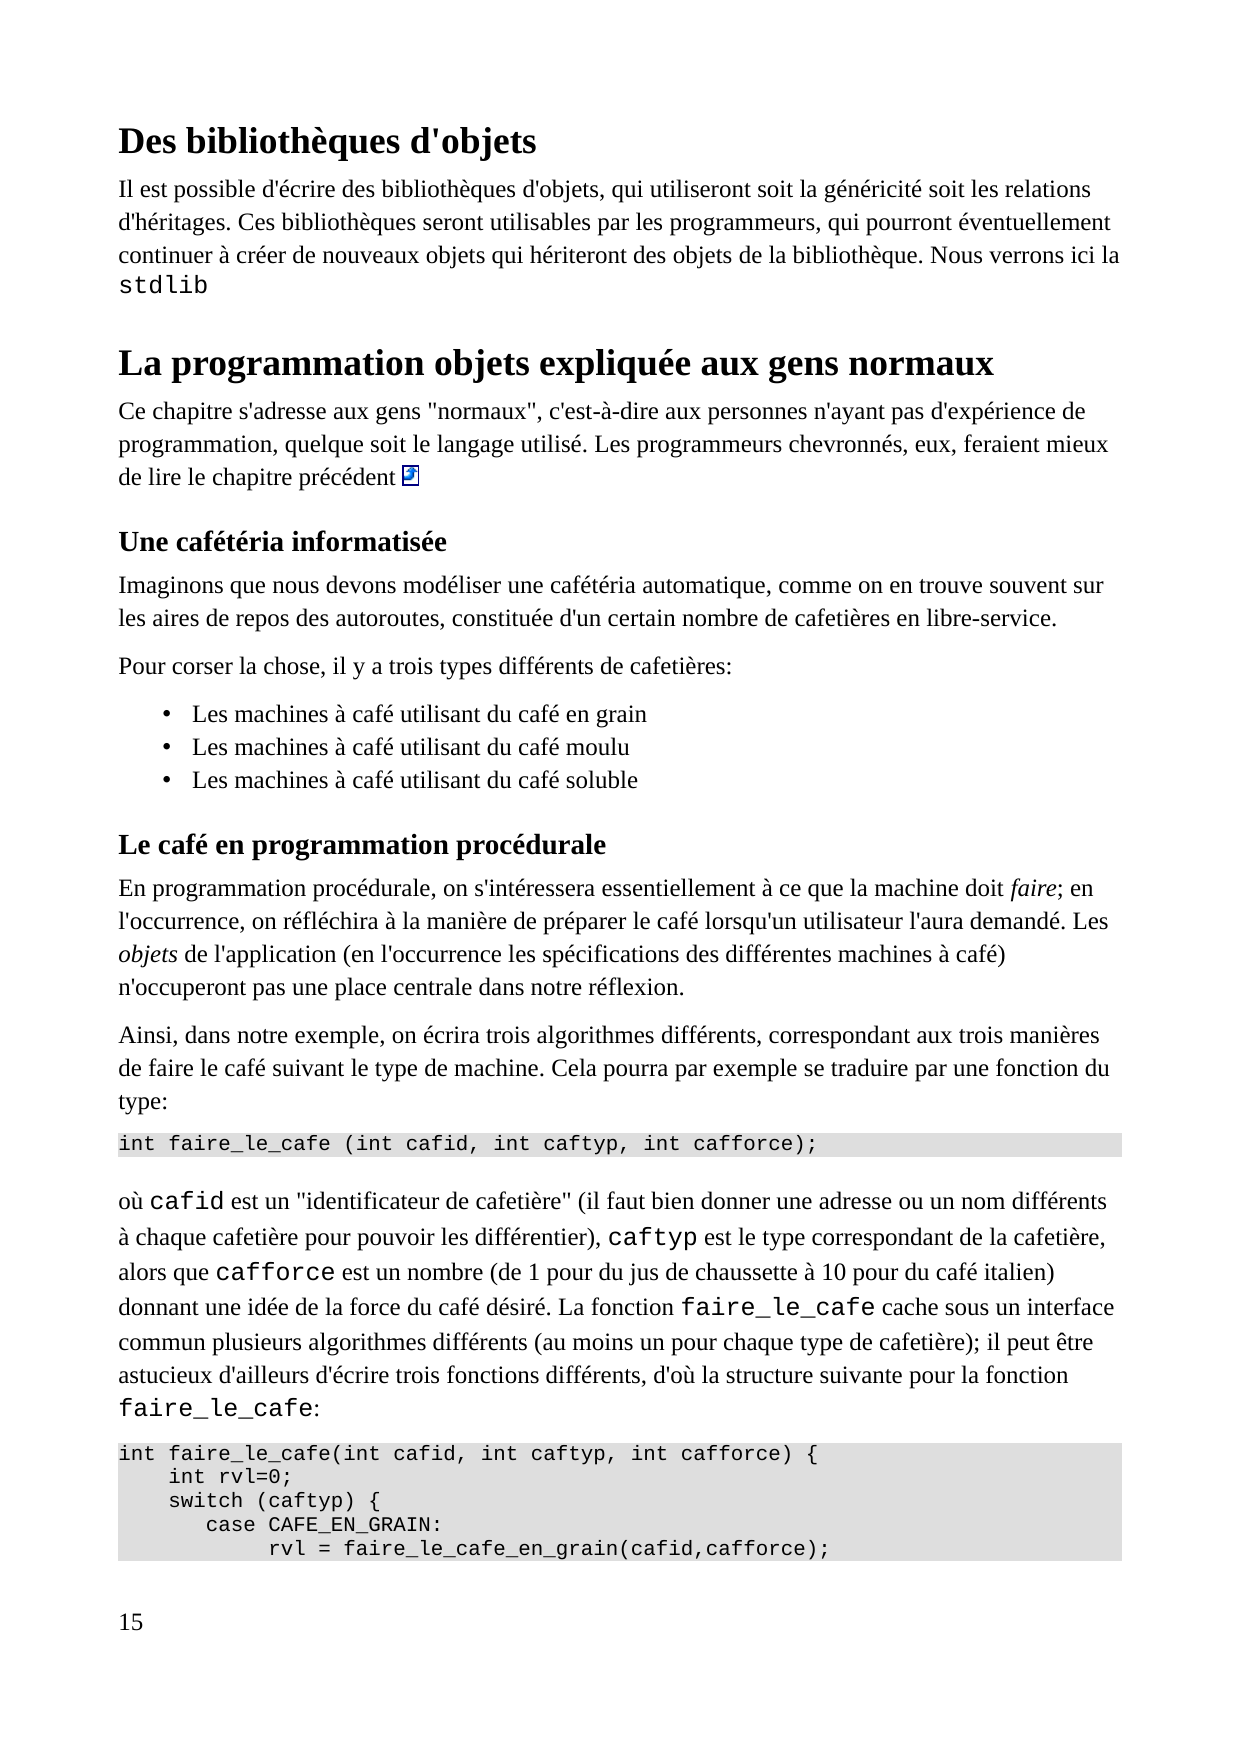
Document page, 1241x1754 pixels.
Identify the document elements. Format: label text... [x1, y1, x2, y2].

text Ce chapitre s'adresse aux gens "normaux", c'est-à-dire aux personnes n'ayant pas d'expérience de programmation, quelque soit le langage utilisé. Les programmeurs chevronnés, eux, feraient mieux de lire le chapitre précédent [118, 396, 1122, 491]
text int faire_le_cafe(int cafid, int caftyp, int cafforce) { [118, 1443, 1122, 1467]
text rvl = faire_le_cafe_en_grain(cafid,cafforce); [118, 1537, 1122, 1561]
subtitle La programmation objets expliquée aux gens normaux [118, 341, 1122, 384]
subtitle Le café en programmation procédurale [118, 827, 1122, 861]
text Imaginons que nous devons modéliser une cafétéria automatique, comme on en trouve souvent sur les aires de repos des autoroutes, constituée d'un certain nombre de cafetières en libre-service. [118, 571, 1122, 632]
text Ainsi, dans notre exemple, on écrira trois algorithmes différents, correspondant aux trois manières de faire le café suivant le type de machine. Cela pourra par exemple se traduire par une fonction du type: [118, 1020, 1122, 1114]
text Pour corser la chose, il y a trois types différents de cafetières: [118, 651, 1122, 680]
text Il est possible d'écrire des bibliothèques d'objets, qui utiliseront soit la généricité soit les relations d'héritages. Ces bibliothèques seront utilisables par les programmeurs, qui pourront éventuellement continuer à créer de nouveaux objets qui hériteront des objets de la bibliothèque. Nous verrons ici la stdlib [118, 174, 1122, 301]
text En programmation procédurale, on s'intéressera essentiellement à ce que la machine doit faire; en l'occurrence, on réfléchira à la manière de préparer le café lorsqu'un utilisateur l'aura demandé. Les objets de l'application (en l'occurrence les spécifications des différentes machines à café) n'occuperont pas une place centrale dans notre réflexion. [118, 873, 1122, 1001]
text où cafid est un "identificateur de cafetière" (il faut bien donner une adresse ou un nom différents à chaque cafetière pour pouvoir les différentier), caftyp est le type correspondant de la cafetière, alors que cafforce est un nombre (de 1 pour du jus de chaussette à 10 pour du café italien) donnant une idée de la force du café désiré. La fonction faire_le_cafe cache sous un interface commun plusieurs algorithmes différents (au moins un pour chaque type de cafetière); il peut être astucieux d'ailleurs d'écrire trois fonctions différents, d'où la structure suivante pour la fonction faire_le_cafe: [118, 1186, 1122, 1424]
subtitle Une cafétéria informatisée [118, 524, 1122, 558]
subtitle Des bibliothèques d'objets [118, 118, 1122, 161]
text switch (caftyp) { [118, 1490, 1122, 1514]
text case CAFE_EN_GRAIN: [118, 1514, 1122, 1537]
picture [404, 467, 418, 484]
list Les machines à café utilisant du café en grain [162, 699, 1122, 727]
text int faire_le_cafe (int cafid, int caftyp, int cafforce); [118, 1133, 1122, 1157]
text int rvl=0; [118, 1467, 1122, 1490]
list Les machines à café utilisant du café soluble [162, 765, 1122, 793]
list Les machines à café utilisant du café moulu [162, 732, 1122, 761]
